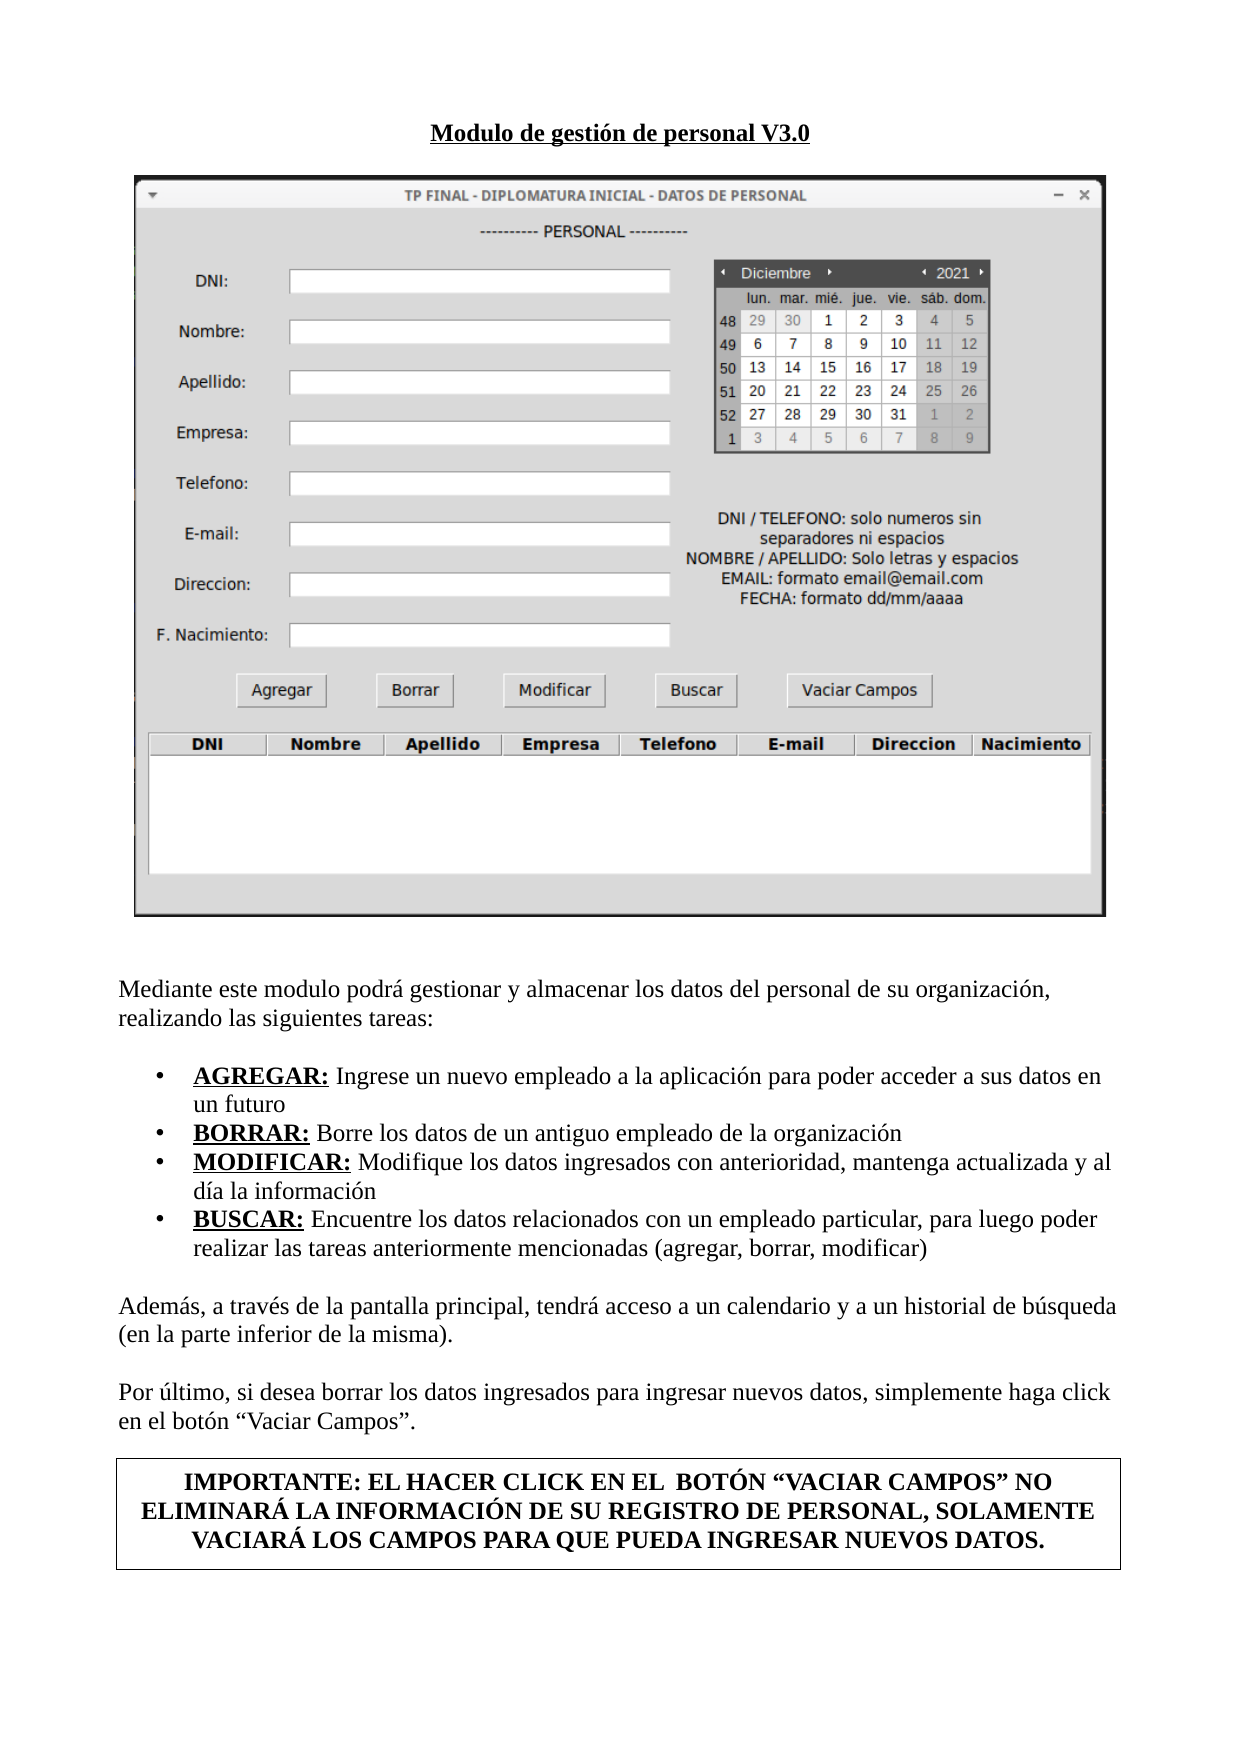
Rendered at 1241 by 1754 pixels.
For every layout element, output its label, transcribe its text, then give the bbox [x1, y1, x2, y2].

text Mediante este modulo podrá gestionar y almacenar los datos del personal de su organización, realizando las siguientes tareas: [118, 974, 1122, 1032]
text Además, a través de la pantalla principal, tendrá acceso a un calendario y a un historial de búsqueda (en la parte inferior de la misma). [118, 1291, 1122, 1348]
picture [134, 175, 1107, 917]
list AGREGAR: Ingrese un nuevo empleado a la aplicación para poder acceder a sus datos en un futuro [156, 1061, 1122, 1118]
text Modulo de gestión de personal V3.0 [118, 118, 1122, 147]
list BUSCAR: Encuentre los datos relacionados con un empleado particular, para luego poder realizar las tareas anteriormente mencionadas (agregar, borrar, modificar) [156, 1204, 1122, 1262]
text IMPORTANTE: EL HACER CLICK EN EL BOTÓN “VACIAR CAMPOS” NO ELIMINARÁ LA INFORMACIÓN DE SU REGISTRO DE PERSONAL, SOLAMENTE VACIARÁ LOS CAMPOS PARA QUE PUEDA INGRESAR NUEVOS DATOS. [125, 1467, 1111, 1553]
text Por último, si desea borrar los datos ingresados para ingresar nuevos datos, simplemente haga click en el botón “Vaciar Campos”. [118, 1377, 1122, 1434]
list MODIFICAR: Modifique los datos ingresados con anterioridad, mantenga actualizada y al día la información [156, 1147, 1122, 1204]
list BORRAR: Borre los datos de un antiguo empleado de la organización [156, 1118, 1122, 1147]
